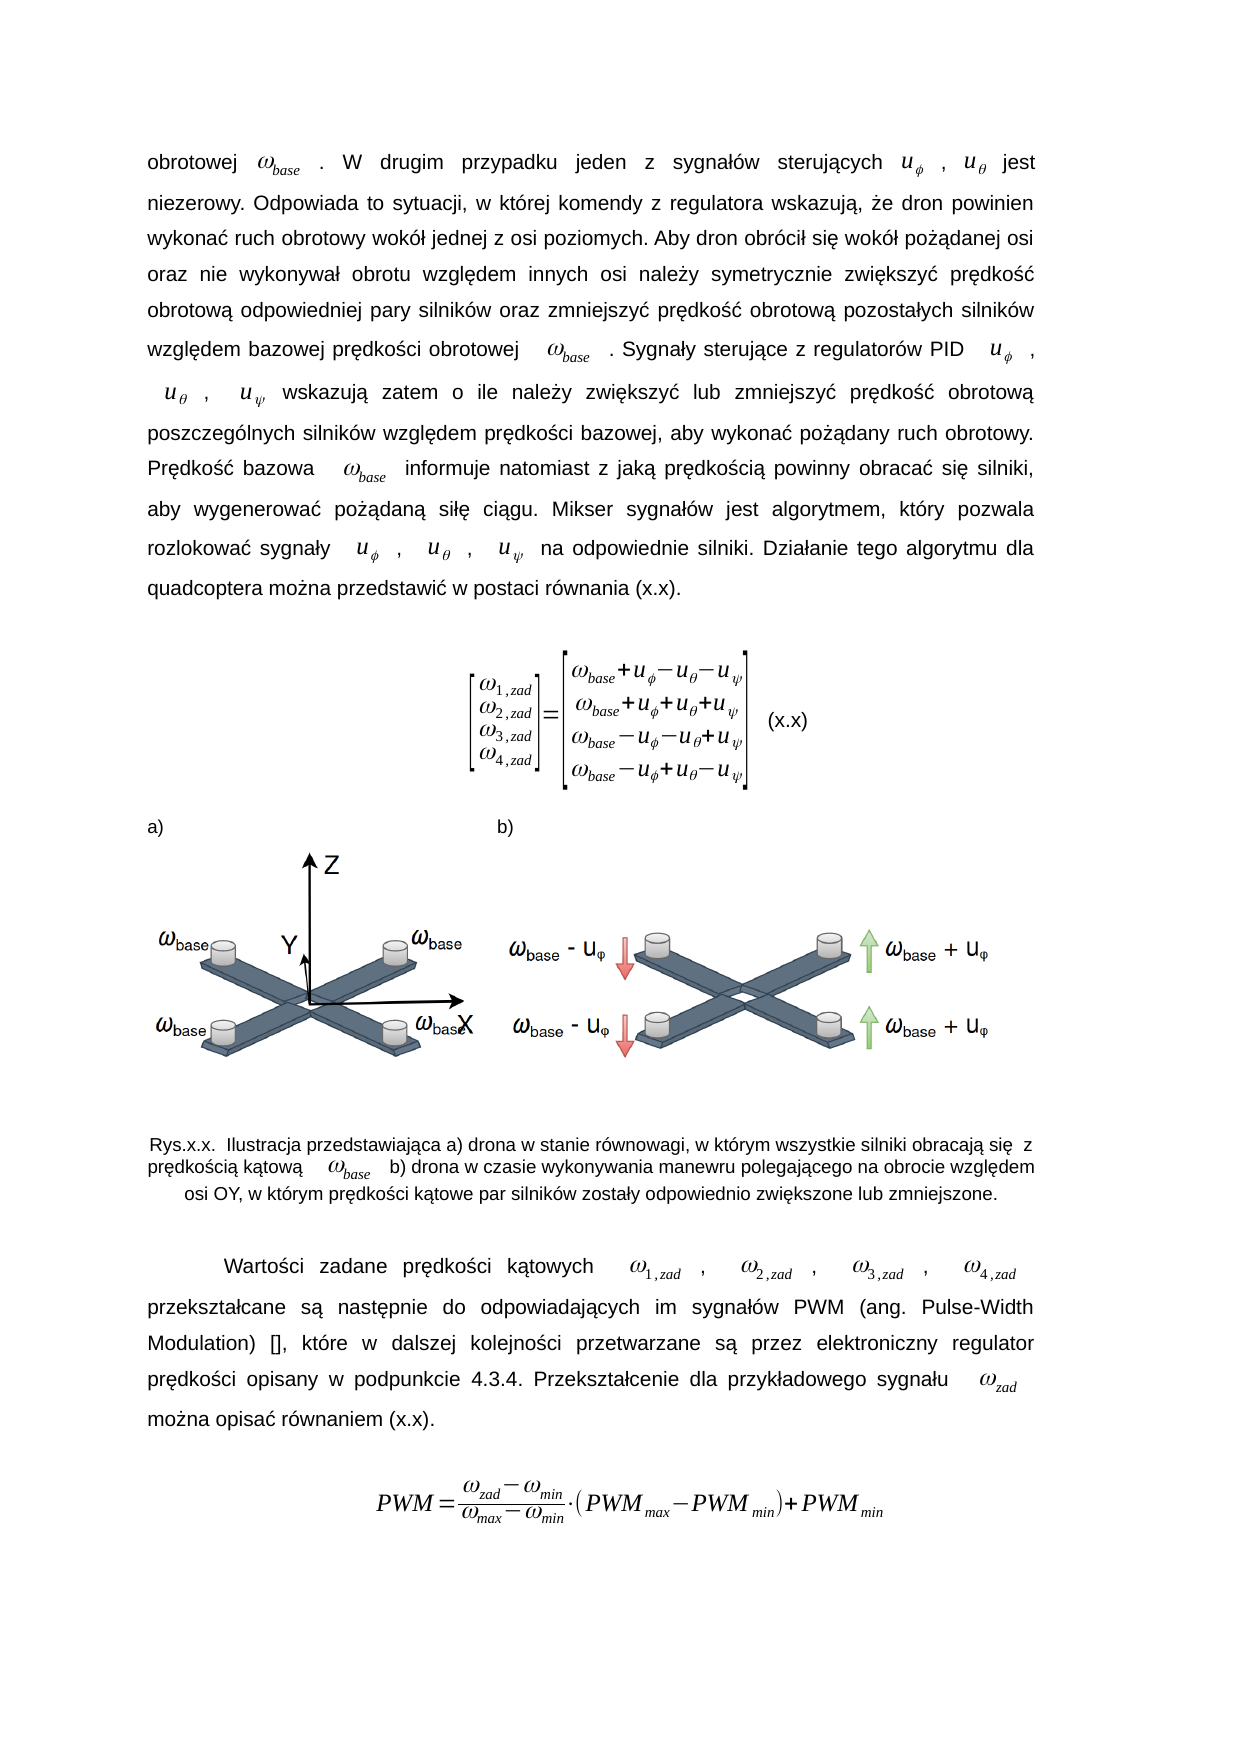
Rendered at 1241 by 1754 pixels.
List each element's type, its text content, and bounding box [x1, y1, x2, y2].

table_cell [147, 1079, 1034, 1100]
text (x.x) [147, 649, 1035, 791]
picture [146, 837, 1035, 1079]
table_header a) [147, 816, 497, 837]
text Mikser sygnałów sterujących to algorytm, który służy do przetworzenia sygnałów ,, wychodzących z regulatorów PID oraz bazowej prędkości obrotowej pochodzącej z nadrzędnego systemu sterowania na wartości zadane prędkości obrotowych poszczególnych silników , , , . Wartość bazowej prędkości obrotowejdeterminuje prędkość obrotową, z którą wszystkie silniki powinny się obracać w sytuacji, w której sygnały sterujące, , przyjmują wartości równe zero. W celu wyjaśnienia znaczenia bazowej prędkości obrotowej oraz poszczególnych sygnałów sterujących ,,można przywołać dwa przypadki zilustrowane na rys.x.x. W pierwszym przypadku dron znajduje się w stanie równowagi, w którym unosi się na pewnej wysokości utrzymując orientację poziomą , . Aby utrzymać ten stan równowagi, przy założeniu braku zewnętrznych zakłóceń wszystkie silniki powinny obracać się z jednakową prędkością, tak aby generowana siła wypadkowa równoważyła siłę grawitacji. W tym przypadku prędkość obrotowa każdego silnika będzie równa pewnej wartości bazowej prędkości obrotowej. W drugim przypadku jeden z sygnałów sterujących,jest niezerowy. Odpowiada to sytuacji, w której komendy z regulatora wskazują, że dron powinien wykonać ruch obrotowy wokół jednej z osi poziomych. Aby dron obrócił się wokół pożądanej osi oraz nie wykonywał obrotu względem innych osi należy symetrycznie zwiększyć prędkość obrotową odpowiedniej pary silników oraz zmniejszyć prędkość obrotową pozostałych silników względem bazowej prędkości obrotowej . Sygnały sterujące z regulatorów PID , , wskazują zatem o ile należy zwiększyć lub zmniejszyć prędkość obrotową poszczególnych silników względem prędkości bazowej, aby wykonać pożądany ruch obrotowy. Prędkość bazowa informuje natomiast z jaką prędkością powinny obracać się silniki, aby wygenerować pożądaną siłę ciągu. Mikser sygnałów jest algorytmem, który pozwala rozlokować sygnały , , na odpowiednie silniki. Działanie tego algorytmu dla quadcoptera można przedstawić w postaci równania (x.x). [147, 147, 1035, 600]
text Rys.x.x. Ilustracja przedstawiająca a) drona w stanie równowagi, w którym wszystkie silniki obracają się z prędkością kątową b) drona w czasie wykonywania manewru polegającego na obrocie względem osi OY, w którym prędkości kątowe par silników zostały odpowiednio zwiększone lub zmniejszone. [147, 1134, 1035, 1204]
table_header b) [497, 816, 1034, 837]
text Wartości zadane prędkości kątowych , , , przekształcane są następnie do odpowiadających im sygnałów PWM (ang. Pulse-Width Modulation) [], które w dalszej kolejności przetwarzane są przez elektroniczny regulator prędkości opisany w podpunkcie 4.3.4. Przekształcenie dla przykładowego sygnału można opisać równaniem (x.x). [147, 1254, 1035, 1431]
